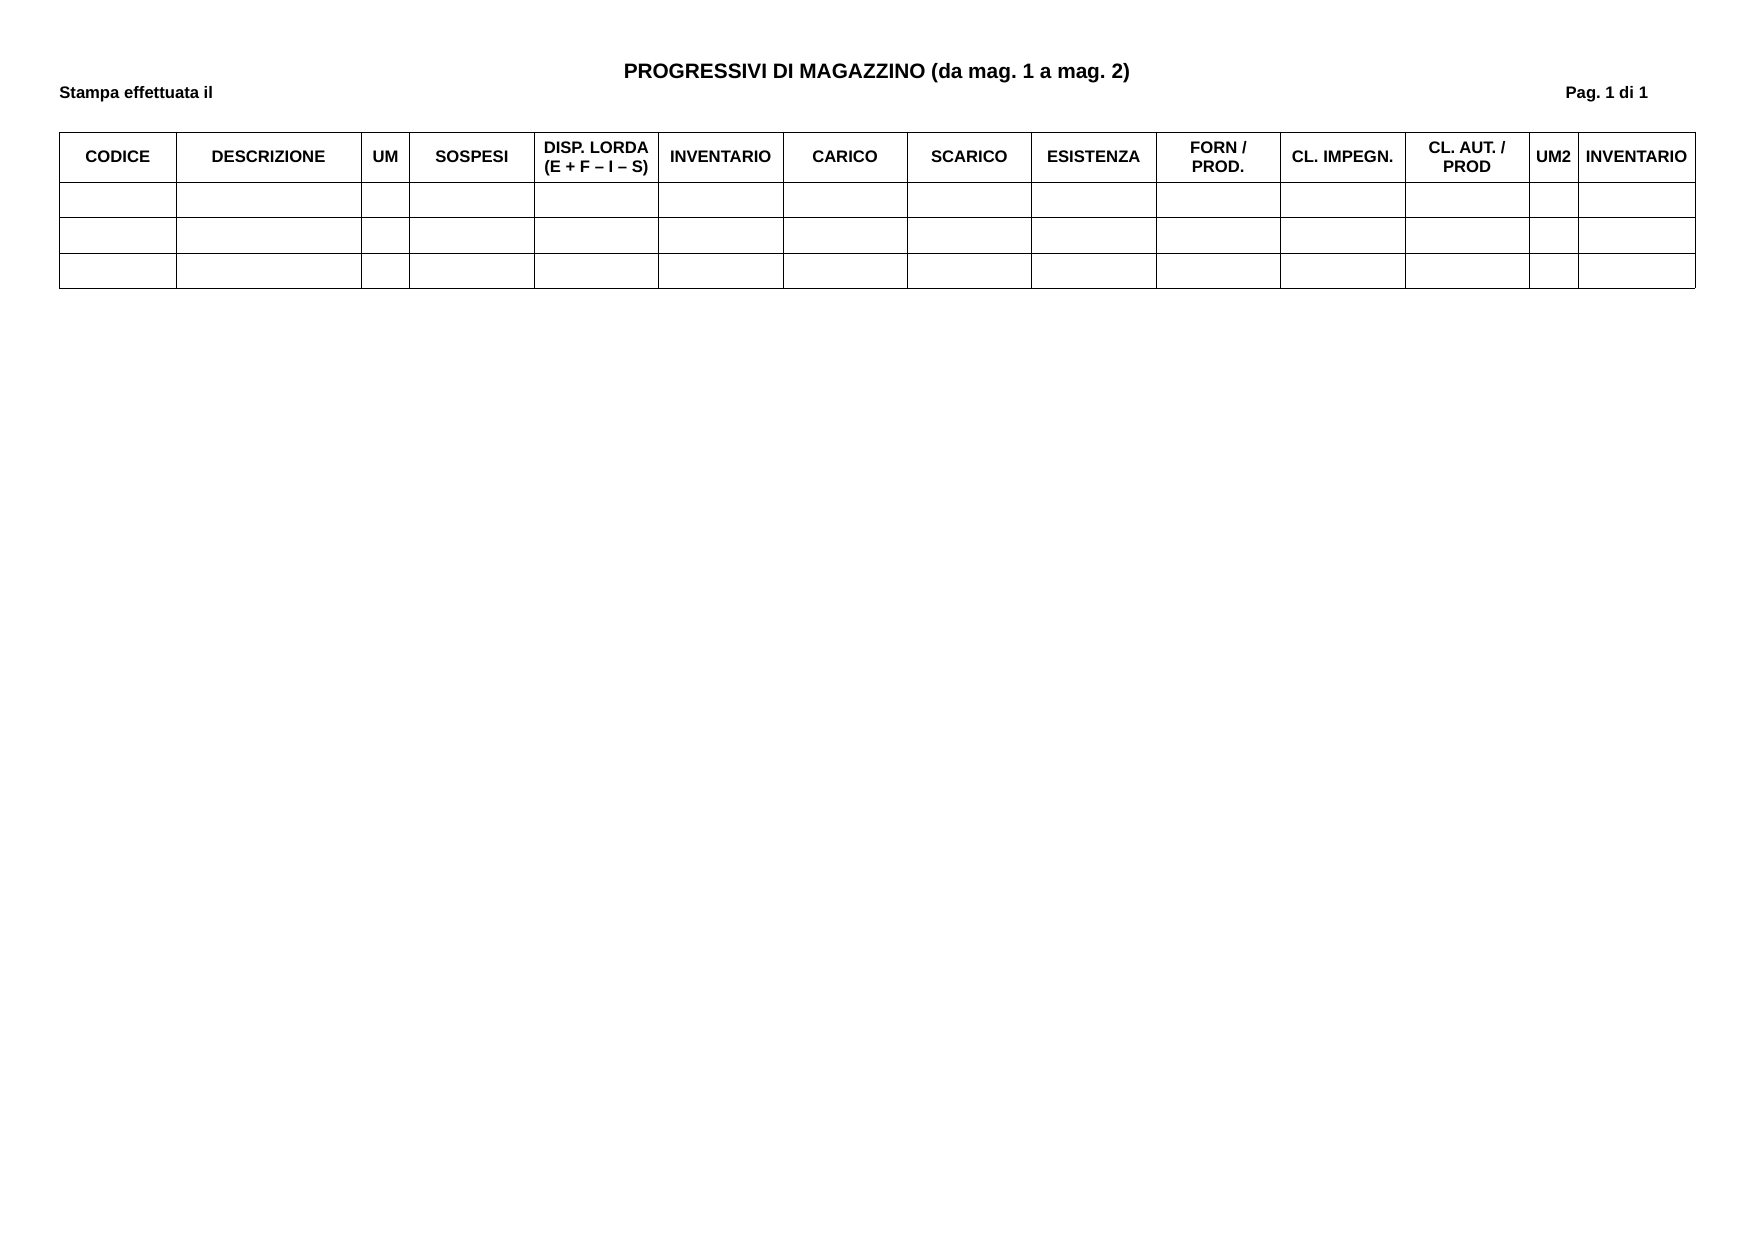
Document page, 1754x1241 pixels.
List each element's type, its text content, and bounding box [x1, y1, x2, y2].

table_cell [362, 218, 409, 253]
table_cell [1032, 218, 1156, 253]
table_cell [535, 254, 658, 288]
table_cell [177, 218, 361, 253]
table_cell [1530, 254, 1578, 288]
table_cell [784, 218, 907, 253]
table_cell [177, 183, 361, 217]
table_cell [1530, 183, 1578, 217]
table_cell [1157, 254, 1280, 288]
table_cell [1032, 254, 1156, 288]
table_cell [362, 183, 409, 217]
table_cell [410, 254, 534, 288]
table_cell [1579, 218, 1695, 253]
table_cell [1032, 183, 1156, 217]
table_cell [659, 218, 783, 253]
table_cell [1530, 218, 1578, 253]
table_cell [1579, 254, 1695, 288]
table_cell [535, 218, 658, 253]
table_header UM [362, 133, 409, 182]
table_header INVENTARIO [659, 133, 783, 182]
table_cell [60, 254, 176, 288]
table_cell [784, 254, 907, 288]
table_header DESCRIZIONE [177, 133, 361, 182]
table_cell [1406, 183, 1529, 217]
table_cell [1157, 218, 1280, 253]
table_cell [60, 183, 176, 217]
table_header SOSPESI [410, 133, 534, 182]
table_header UM2 [1530, 133, 1578, 182]
table_header CL. AUT. / PROD [1406, 133, 1529, 182]
table_header SCARICO [908, 133, 1031, 182]
table_header FORN / PROD. [1157, 133, 1280, 182]
table_header ESISTENZA [1032, 133, 1156, 182]
table_cell [1281, 218, 1405, 253]
table_cell [177, 254, 361, 288]
table_header CARICO [784, 133, 907, 182]
table_cell [60, 218, 176, 253]
table_header DISP. LORDA (E + F – I – S) [535, 133, 658, 182]
table_cell [362, 254, 409, 288]
table_cell [410, 183, 534, 217]
table_header INVENTARIO [1579, 133, 1695, 182]
table_cell [659, 254, 783, 288]
table_header CL. IMPEGN. [1281, 133, 1405, 182]
table_cell [1406, 254, 1529, 288]
table_cell [1281, 183, 1405, 217]
table_cell [1281, 254, 1405, 288]
table_cell [908, 218, 1031, 253]
table_cell [1579, 183, 1695, 217]
table_cell [908, 183, 1031, 217]
table_header CODICE [60, 133, 176, 182]
table_cell [410, 218, 534, 253]
table_cell [1157, 183, 1280, 217]
table_cell [659, 183, 783, 217]
table_cell [1406, 218, 1529, 253]
table_cell [784, 183, 907, 217]
table_cell [535, 183, 658, 217]
table_cell [908, 254, 1031, 288]
